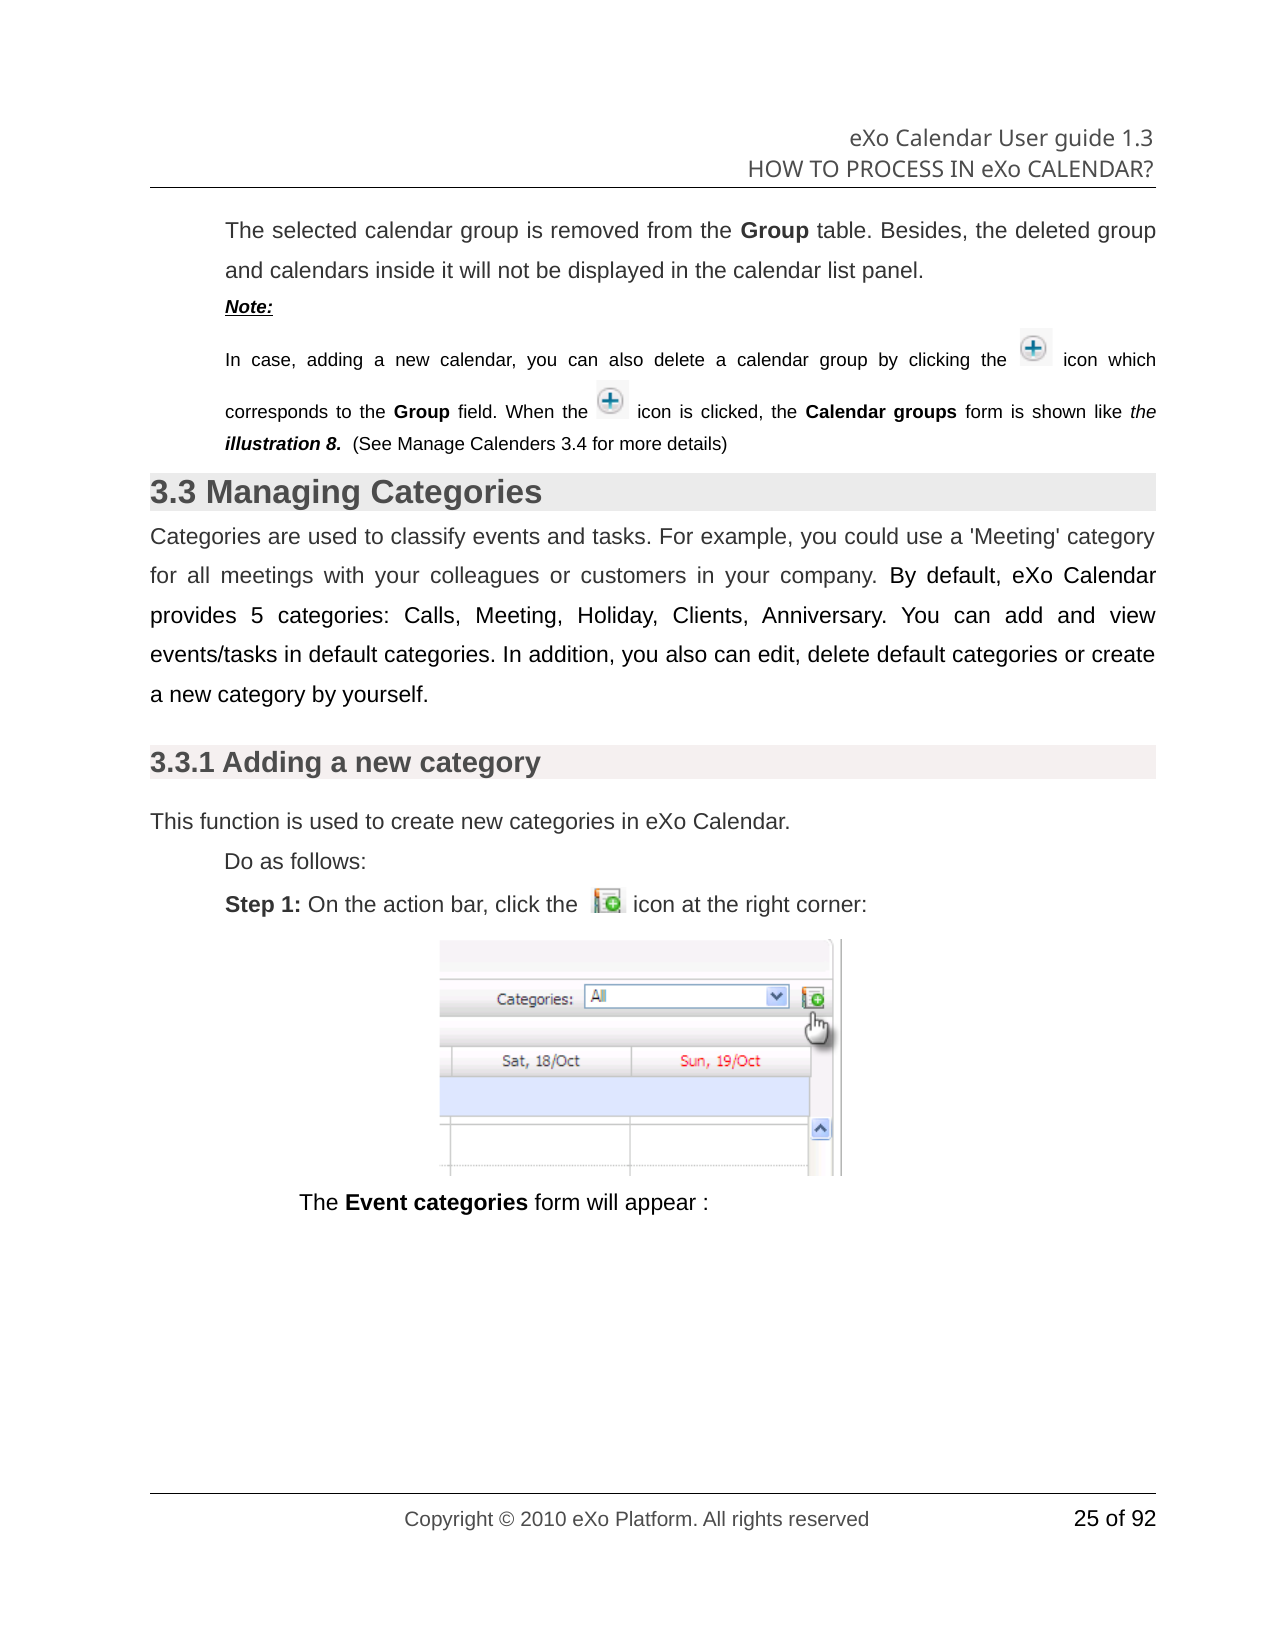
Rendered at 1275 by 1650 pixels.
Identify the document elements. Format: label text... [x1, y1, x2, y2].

list The selected calendar group is removed from the Group table. Besides, the deleted group and calendars inside it will not be displayed in the calendar list panel. [187, 217, 1156, 283]
text This function is used to create new categories in eXo Calendar. [150, 808, 1156, 834]
picture [1019, 328, 1053, 366]
picture [439, 939, 842, 1176]
list Step 1: On the action bar, click the icon at the right corner: [187, 887, 1156, 917]
picture [590, 887, 627, 913]
list Note: [187, 296, 1156, 318]
text Categories are used to classify events and tasks. For example, you could use a 'Meeting' category for all meetings with your colleagues or customers in your company. By default, eXo Calendar provides 5 categories: Calls, Meeting, Holiday, Clients, Anniversary. You can add and view events/tasks in default categories. In addition, you also can edit, delete default categories or create a new category by yourself. [150, 523, 1156, 707]
subtitle Managing Categories [150, 473, 1156, 511]
text Do as follows: [224, 848, 1156, 874]
list In case, adding a new calendar, you can also delete a calendar group by clicking the icon which corresponds to the Group field. When the icon is clicked, the Calendar groups form is shown like the illustration 8. (See Manage Calenders 3.4 for more details) [187, 328, 1156, 454]
subtitle Adding a new category [150, 745, 1156, 779]
picture [596, 380, 630, 419]
list The Event categories form will appear : [261, 942, 1156, 1215]
